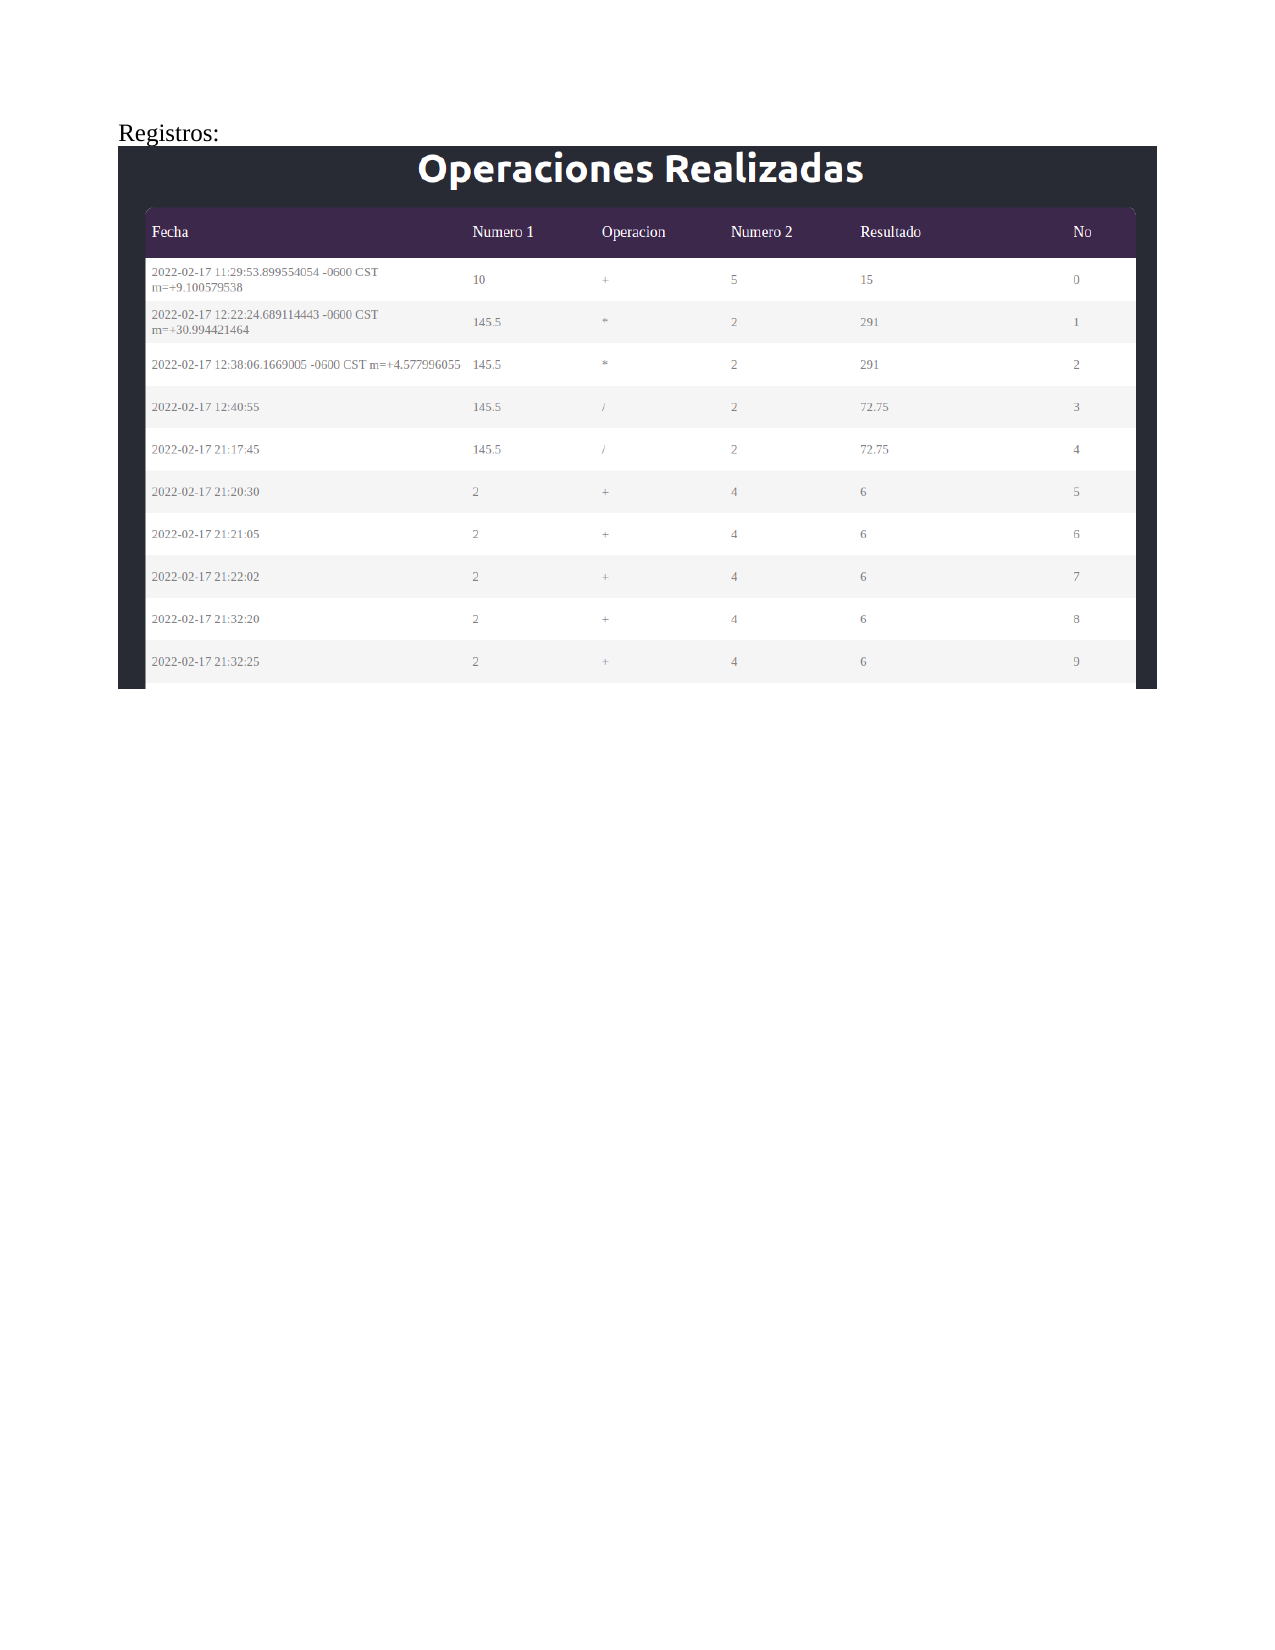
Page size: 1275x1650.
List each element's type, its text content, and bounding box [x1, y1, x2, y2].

text Registros: [118, 118, 1157, 146]
picture [118, 146, 1157, 689]
